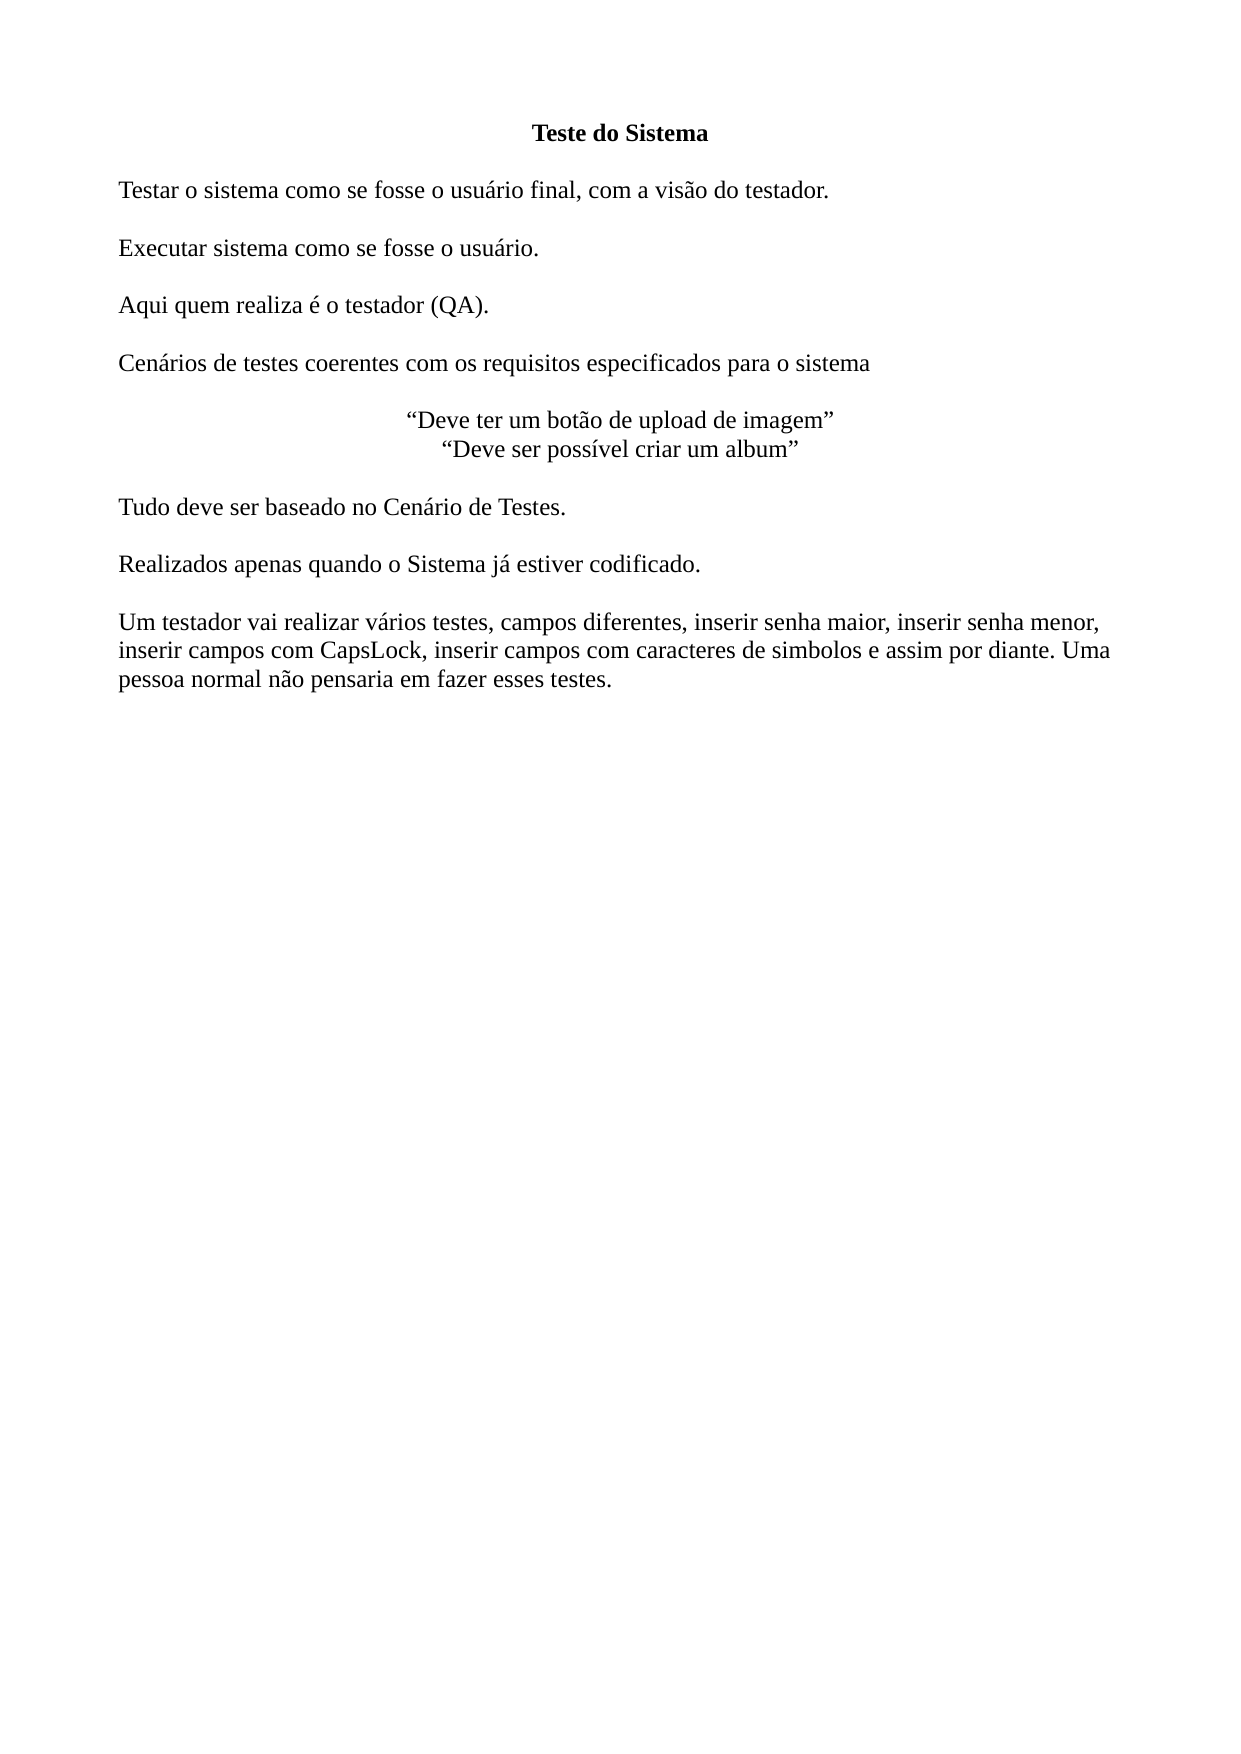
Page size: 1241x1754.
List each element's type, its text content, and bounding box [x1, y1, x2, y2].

text Executar sistema como se fosse o usuário. [118, 233, 1122, 262]
text Testar o sistema como se fosse o usuário final, com a visão do testador. [118, 176, 1122, 204]
text Teste do Sistema [118, 118, 1122, 147]
text Tudo deve ser baseado no Cenário de Testes. [118, 492, 1122, 521]
text “Deve ter um botão de upload de imagem” [118, 406, 1122, 434]
text Um testador vai realizar vários testes, campos diferentes, inserir senha maior, inserir senha menor, inserir campos com CapsLock, inserir campos com caracteres de simbolos e assim por diante. Uma pessoa normal não pensaria em fazer esses testes. [118, 607, 1122, 693]
text “Deve ser possível criar um album” [118, 434, 1122, 463]
text Aqui quem realiza é o testador (QA). [118, 291, 1122, 319]
text Cenários de testes coerentes com os requisitos especificados para o sistema [118, 348, 1122, 377]
text Realizados apenas quando o Sistema já estiver codificado. [118, 549, 1122, 578]
